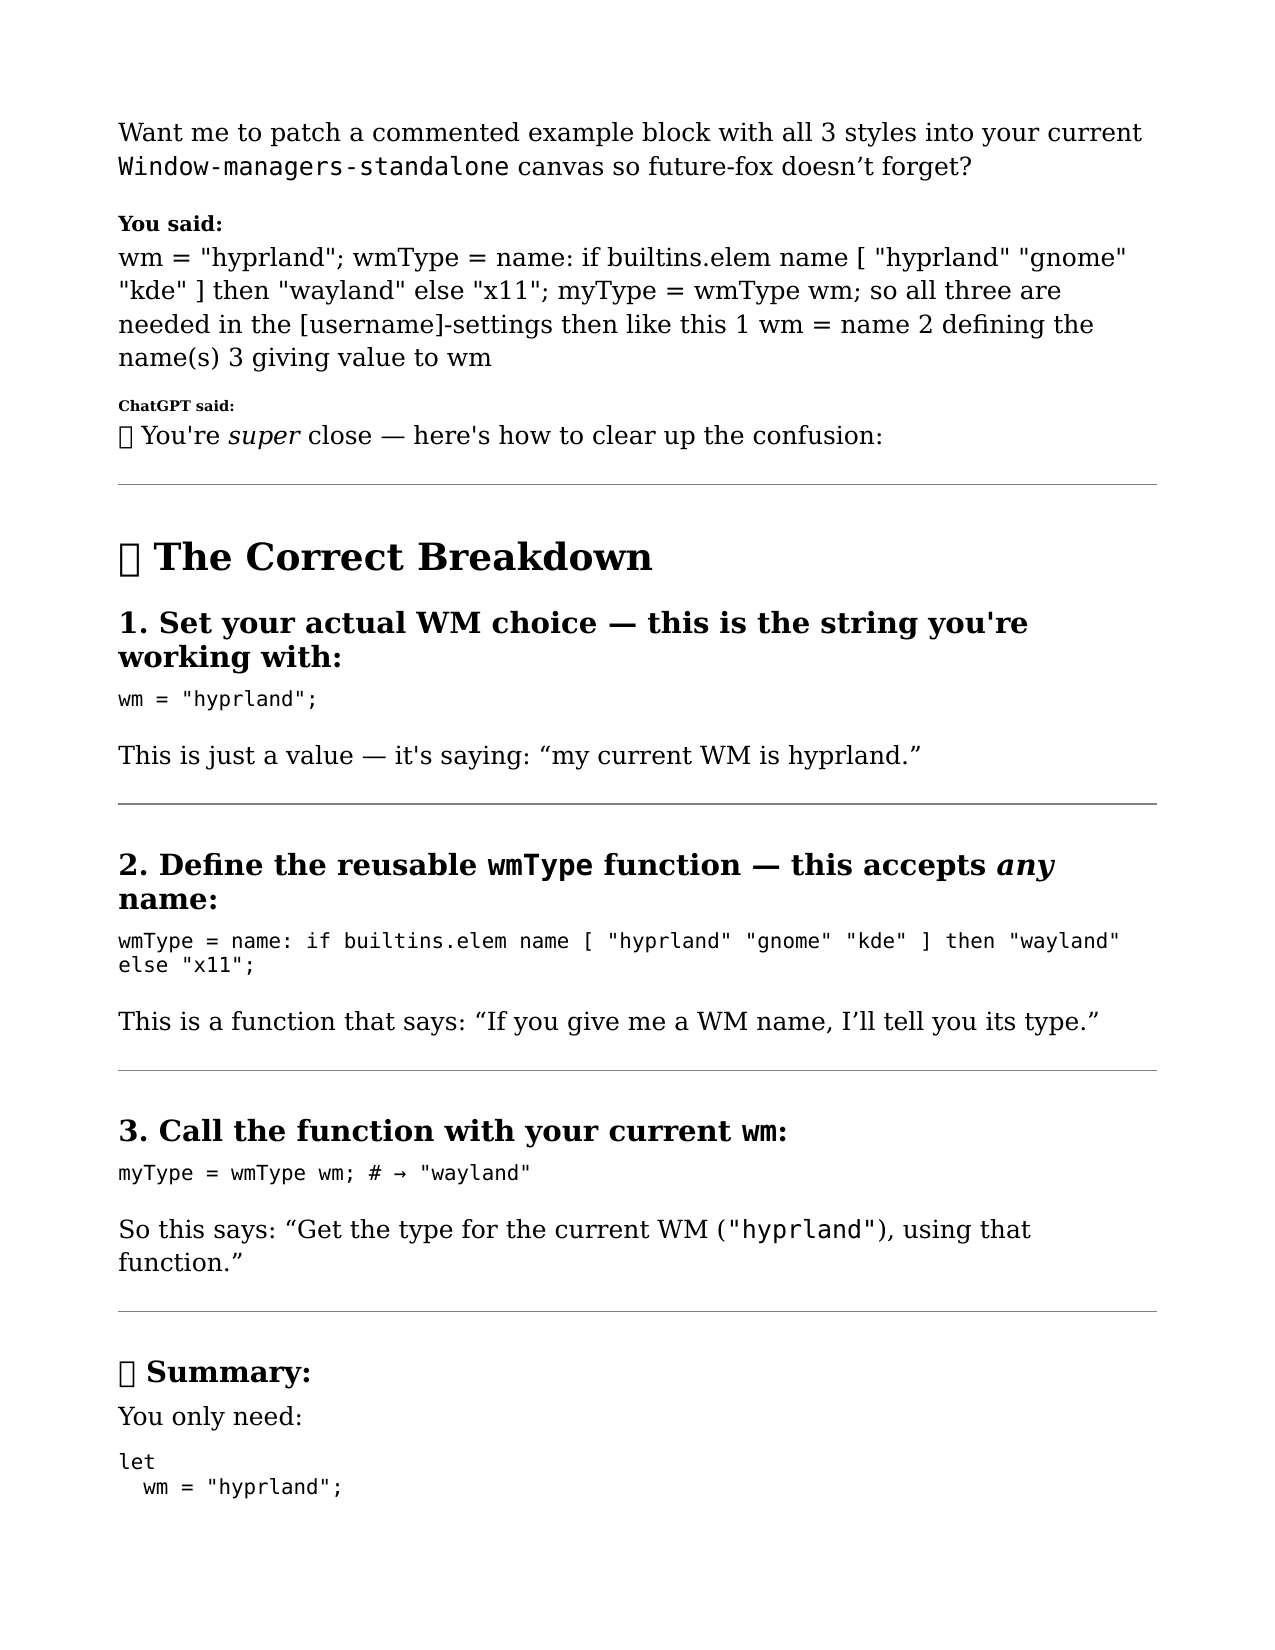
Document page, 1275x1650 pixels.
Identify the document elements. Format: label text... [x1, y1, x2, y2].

subtitle ChatGPT said: [118, 398, 1157, 415]
text This is just a value — it's saying: “my current WM is hyprland.” [118, 741, 1157, 770]
text let [118, 1450, 1157, 1475]
subtitle 3. Call the function with your current wm: [118, 1114, 1157, 1148]
subtitle 2. Define the reusable wmType function — this accepts any name: [118, 848, 1157, 917]
text You only need: [118, 1402, 1157, 1431]
subtitle You said: [118, 212, 1157, 237]
text wm = "hyprland"; wmType = name: if builtins.elem name [ "hyprland" "gnome" "kde" ] then "wayland" else "x11"; myType = wmType wm; so all three are needed in the [username]-settings then like this 1 wm = name 2 defining the name(s) 3 giving value to wm [118, 243, 1157, 373]
text 🦊 You're super close — here's how to clear up the confusion: [118, 421, 1157, 451]
subtitle 1. Set your actual WM choice — this is the string you're working with: [118, 606, 1157, 674]
text myType = wmType wm; # → "wayland" [118, 1161, 1157, 1185]
text wmType = name: if builtins.elem name [ "hyprland" "gnome" "kde" ] then "wayland" else "x11"; [118, 929, 1157, 978]
text wm = "hyprland"; [118, 687, 1157, 711]
text This is a function that says: “If you give me a WM name, I’ll tell you its type.” [118, 1007, 1157, 1036]
subtitle ✅ Summary: [118, 1356, 1157, 1390]
text So this says: “Get the type for the current WM ("hyprland"), using that function.” [118, 1215, 1157, 1277]
text Want me to patch a commented example block with all 3 styles into your current Window-managers-standalone canvas so future-fox doesn’t forget? [118, 118, 1157, 181]
text wm = "hyprland"; [118, 1475, 1157, 1499]
subtitle 💡 The Correct Breakdown [118, 535, 1157, 579]
